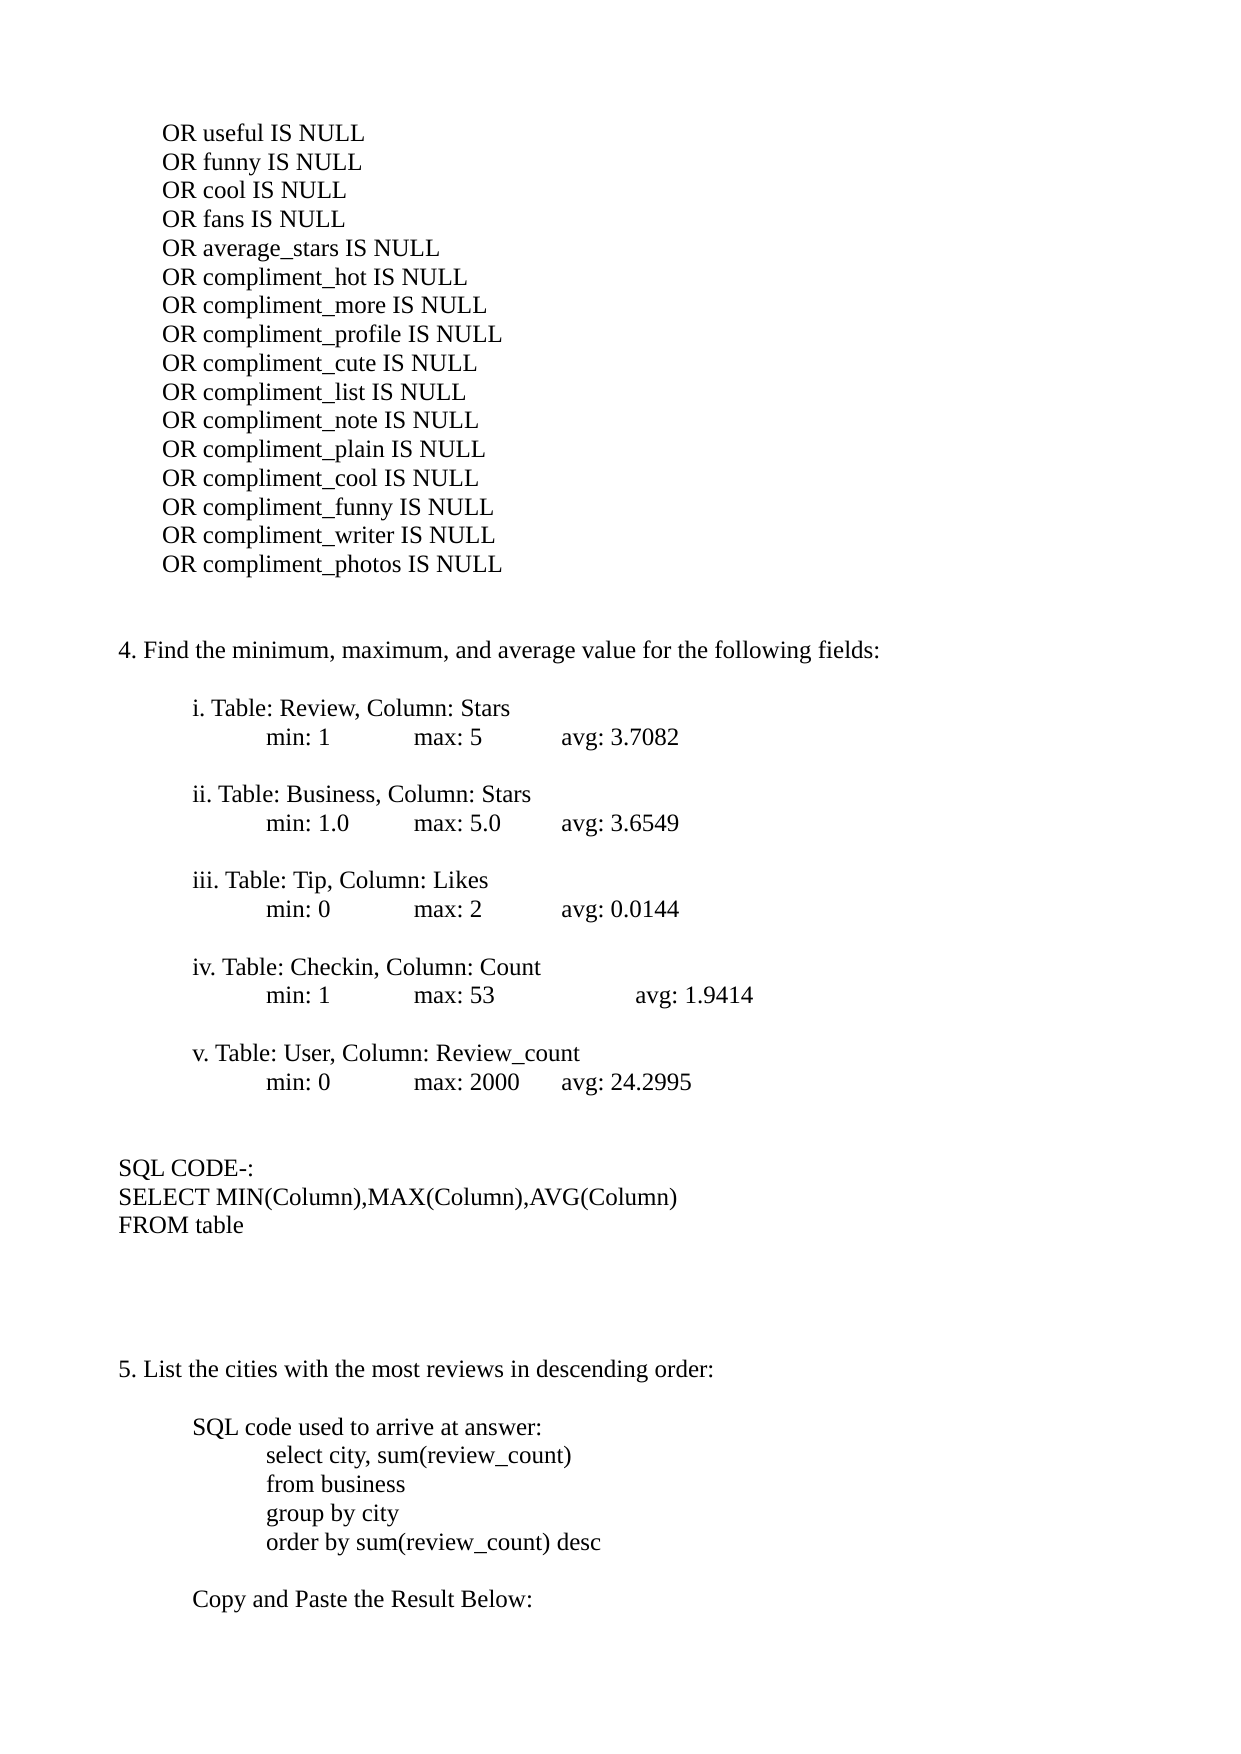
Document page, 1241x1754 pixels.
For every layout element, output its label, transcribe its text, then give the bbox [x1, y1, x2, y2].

text OR average_stars IS NULL [118, 233, 1122, 262]
text min: 1 max: 5 avg: 3.7082 [118, 722, 1122, 751]
text min: 1 max: 53 avg: 1.9414 [118, 981, 1122, 1009]
text OR compliment_profile IS NULL [118, 319, 1122, 348]
text min: 1.0 max: 5.0 avg: 3.6549 [118, 808, 1122, 837]
text Copy and Paste the Result Below: [118, 1584, 1122, 1613]
text 4. Find the minimum, maximum, and average value for the following fields: [118, 636, 1122, 664]
text order by sum(review_count) desc [118, 1527, 1122, 1556]
text iii. Table: Tip, Column: Likes [118, 866, 1122, 894]
text OR compliment_note IS NULL [118, 406, 1122, 434]
text ii. Table: Business, Column: Stars [118, 779, 1122, 808]
text SQL CODE-: [118, 1153, 1122, 1182]
text OR funny IS NULL [118, 147, 1122, 176]
text 5. List the cities with the most reviews in descending order: [118, 1354, 1122, 1383]
text i. Table: Review, Column: Stars [118, 693, 1122, 722]
text min: 0 max: 2 avg: 0.0144 [118, 894, 1122, 923]
text OR compliment_list IS NULL [118, 377, 1122, 406]
text OR compliment_cool IS NULL [118, 463, 1122, 492]
text FROM table [118, 1211, 1122, 1239]
text min: 0 max: 2000 avg: 24.2995 [118, 1067, 1122, 1096]
text iv. Table: Checkin, Column: Count [118, 952, 1122, 981]
text from business [118, 1469, 1122, 1498]
text OR compliment_funny IS NULL [118, 492, 1122, 521]
text OR compliment_cute IS NULL [118, 348, 1122, 377]
text OR compliment_plain IS NULL [118, 434, 1122, 463]
text OR compliment_photos IS NULL [118, 549, 1122, 578]
text v. Table: User, Column: Review_count [118, 1038, 1122, 1067]
text OR compliment_more IS NULL [118, 291, 1122, 319]
text OR compliment_hot IS NULL [118, 262, 1122, 291]
text SQL code used to arrive at answer: [118, 1412, 1122, 1441]
text group by city [118, 1498, 1122, 1527]
text select city, sum(review_count) [118, 1441, 1122, 1469]
text OR useful IS NULL [118, 118, 1122, 147]
text OR fans IS NULL [118, 204, 1122, 233]
text OR cool IS NULL [118, 176, 1122, 204]
text SELECT MIN(Column),MAX(Column),AVG(Column) [118, 1182, 1122, 1211]
text OR compliment_writer IS NULL [118, 521, 1122, 549]
